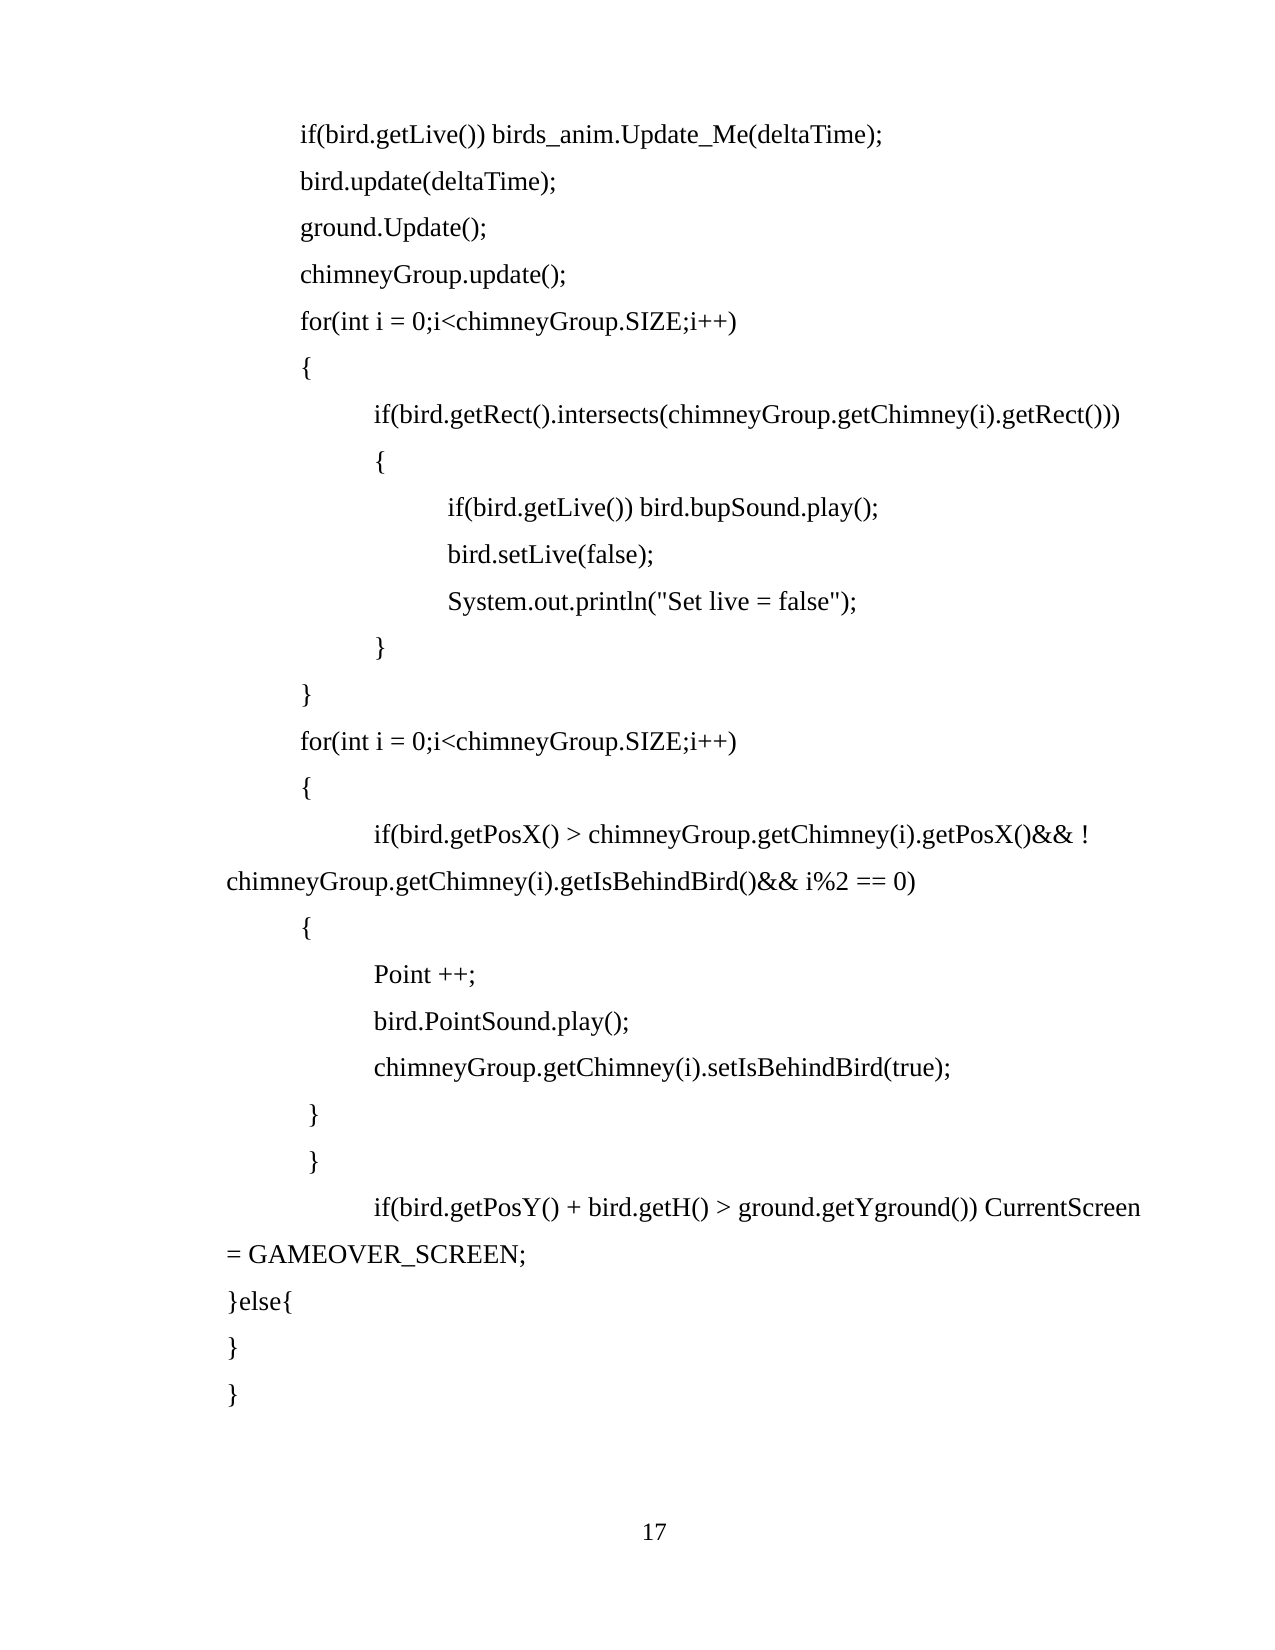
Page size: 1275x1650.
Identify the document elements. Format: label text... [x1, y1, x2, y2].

text if(bird.getPosX() > chimneyGroup.getChimney(i).getPosX()&& !chimneyGroup.getChimney(i).getIsBehindBird()&& i%2 == 0) [226, 818, 1156, 896]
text } [226, 631, 1156, 663]
text bird.update(deltaTime); [226, 165, 1156, 196]
text { [226, 771, 1156, 803]
text chimneyGroup.getChimney(i).setIsBehindBird(true); [226, 1051, 1156, 1083]
text } [226, 1331, 1156, 1363]
text if(bird.getRect().intersects(chimneyGroup.getChimney(i).getRect())) [226, 398, 1156, 429]
text bird.PointSound.play(); [226, 1005, 1156, 1036]
text if(bird.getLive()) bird.bupSound.play(); [226, 491, 1156, 523]
text { [226, 445, 1156, 476]
text } [226, 1145, 1156, 1176]
text Point ++; [226, 958, 1156, 989]
text } [226, 1098, 1156, 1129]
text if(bird.getLive()) birds_anim.Update_Me(deltaTime); [226, 118, 1156, 149]
text if(bird.getPosY() + bird.getH() > ground.getYground()) CurrentScreen = GAMEOVER_SCREEN; [226, 1191, 1156, 1269]
text System.out.println("Set live = false"); [226, 585, 1156, 616]
text for(int i = 0;i<chimneyGroup.SIZE;i++) [226, 725, 1156, 756]
text bird.setLive(false); [226, 538, 1156, 569]
text } [226, 678, 1156, 709]
text { [226, 351, 1156, 383]
text { [226, 911, 1156, 943]
text }else{ [226, 1285, 1156, 1316]
text ground.Update(); [226, 211, 1156, 243]
text } [226, 1378, 1156, 1409]
text for(int i = 0;i<chimneyGroup.SIZE;i++) [226, 305, 1156, 336]
text chimneyGroup.update(); [226, 258, 1156, 289]
